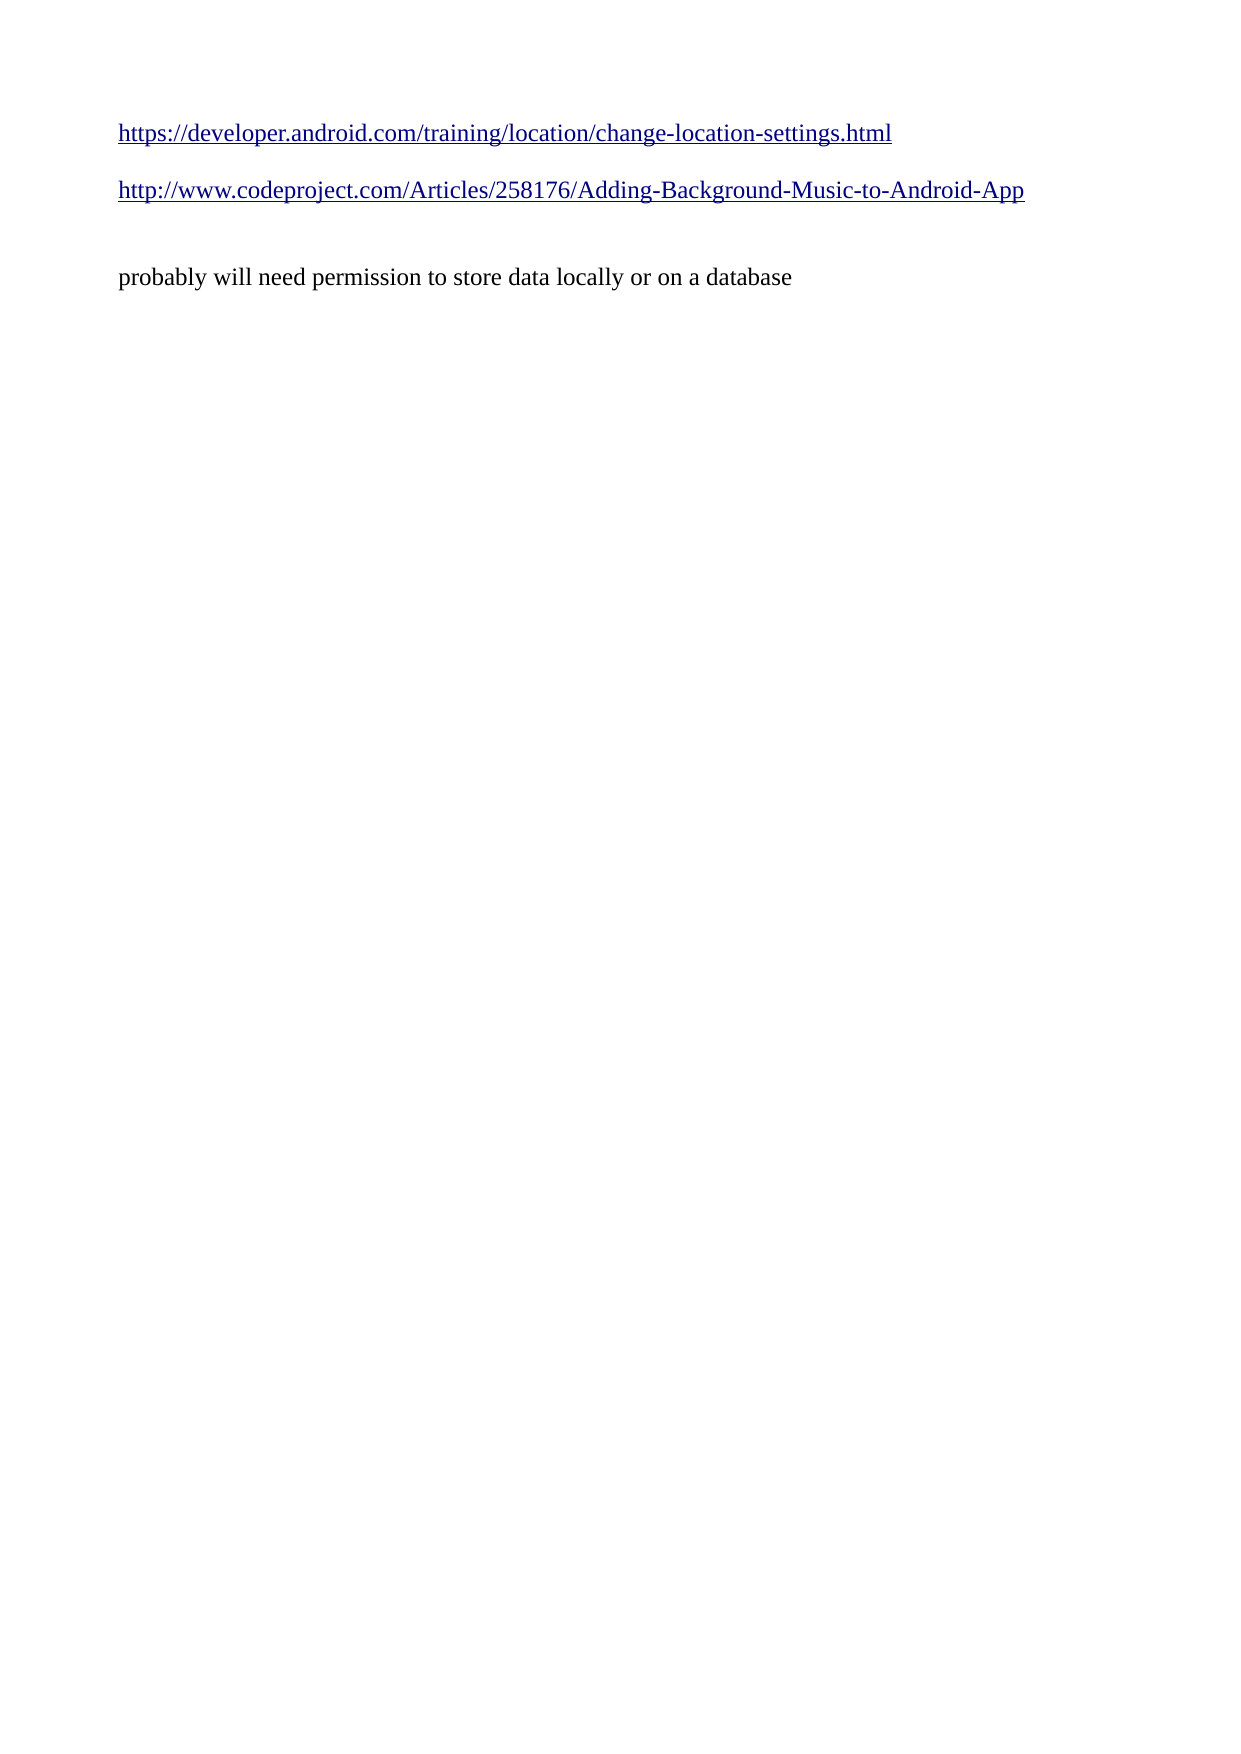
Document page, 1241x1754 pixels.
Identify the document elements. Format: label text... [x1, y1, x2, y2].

text https://developer.android.com/training/location/change-location-settings.html [118, 118, 1122, 147]
text http://www.codeproject.com/Articles/258176/Adding-Background-Music-to-Android-App [118, 176, 1122, 204]
text probably will need permission to store data locally or on a database [118, 262, 1122, 291]
